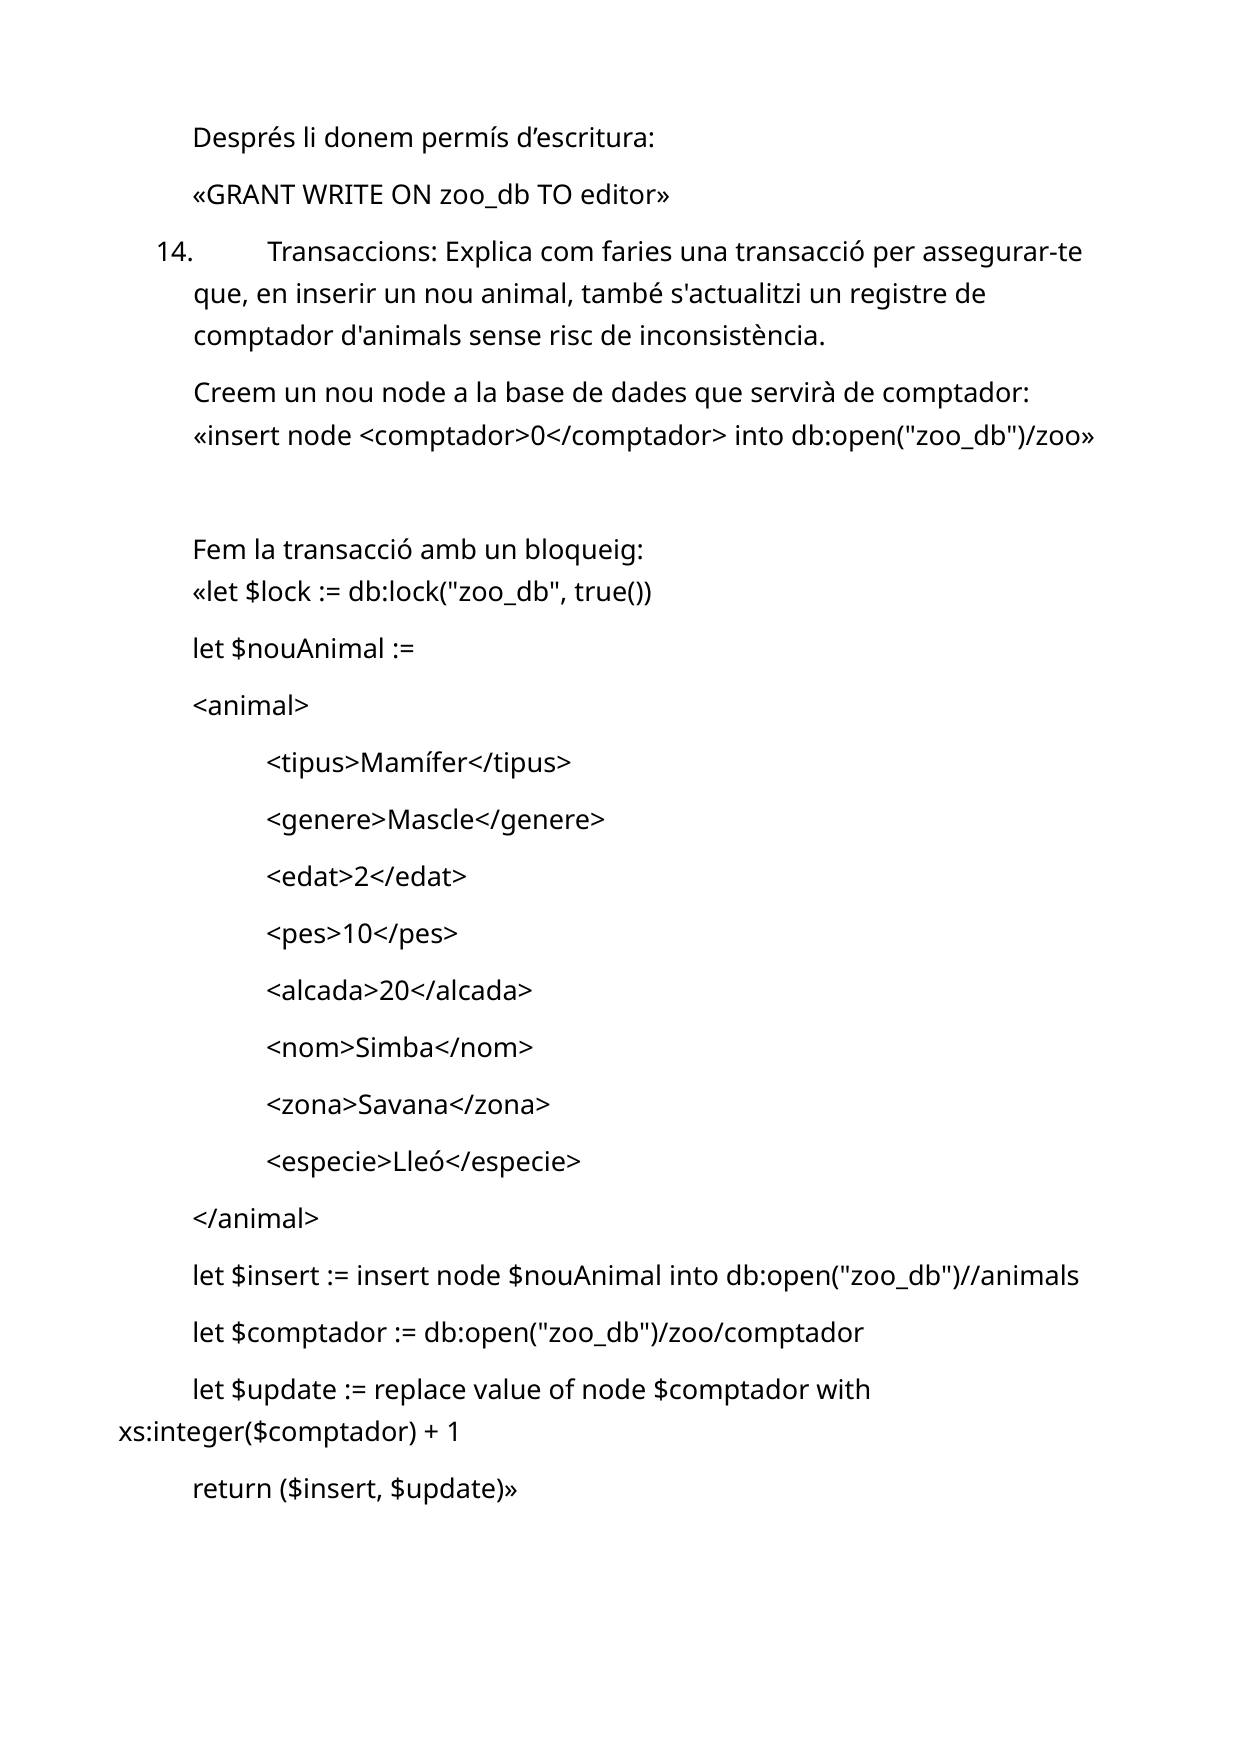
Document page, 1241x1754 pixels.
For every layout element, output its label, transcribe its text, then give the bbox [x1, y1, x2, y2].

text return ($insert, $update)» [118, 1470, 1122, 1507]
text let $insert := insert node $nouAnimal into db:open("zoo_db")//animals [118, 1256, 1122, 1293]
text <tipus>Mamífer</tipus> [118, 743, 1122, 780]
text <zona>Savana</zona> [118, 1085, 1122, 1122]
text let $nouAnimal := [118, 629, 1122, 666]
text </animal> [118, 1199, 1122, 1236]
text «GRANT WRITE ON zoo_db TO editor» [118, 175, 1122, 212]
text Després li donem permís d’escritura: [118, 118, 1122, 155]
text <animal> [118, 687, 1122, 723]
text <nom>Simba</nom> [118, 1028, 1122, 1065]
list Transaccions: Explica com faries una transacció per assegurar-te que, en inserir un nou animal, també s'actualitzi un registre de comptador d'animals sense risc de inconsistència. [156, 232, 1122, 354]
text <edat>2</edat> [118, 857, 1122, 894]
text <pes>10</pes> [118, 914, 1122, 951]
text <especie>Lleó</especie> [118, 1142, 1122, 1179]
list Creem un nou node a la base de dades que servirà de comptador: «insert node <comptador>0</comptador> into db:open("zoo_db")/zoo» [156, 374, 1122, 453]
text <genere>Mascle</genere> [118, 801, 1122, 837]
text let $update := replace value of node $comptador with xs:integer($comptador) + 1 [118, 1370, 1122, 1449]
text Fem la transacció amb un bloqueig: «let $lock := db:lock("zoo_db", true()) [118, 530, 1122, 609]
text <alcada>20</alcada> [118, 971, 1122, 1008]
text let $comptador := db:open("zoo_db")/zoo/comptador [118, 1313, 1122, 1350]
